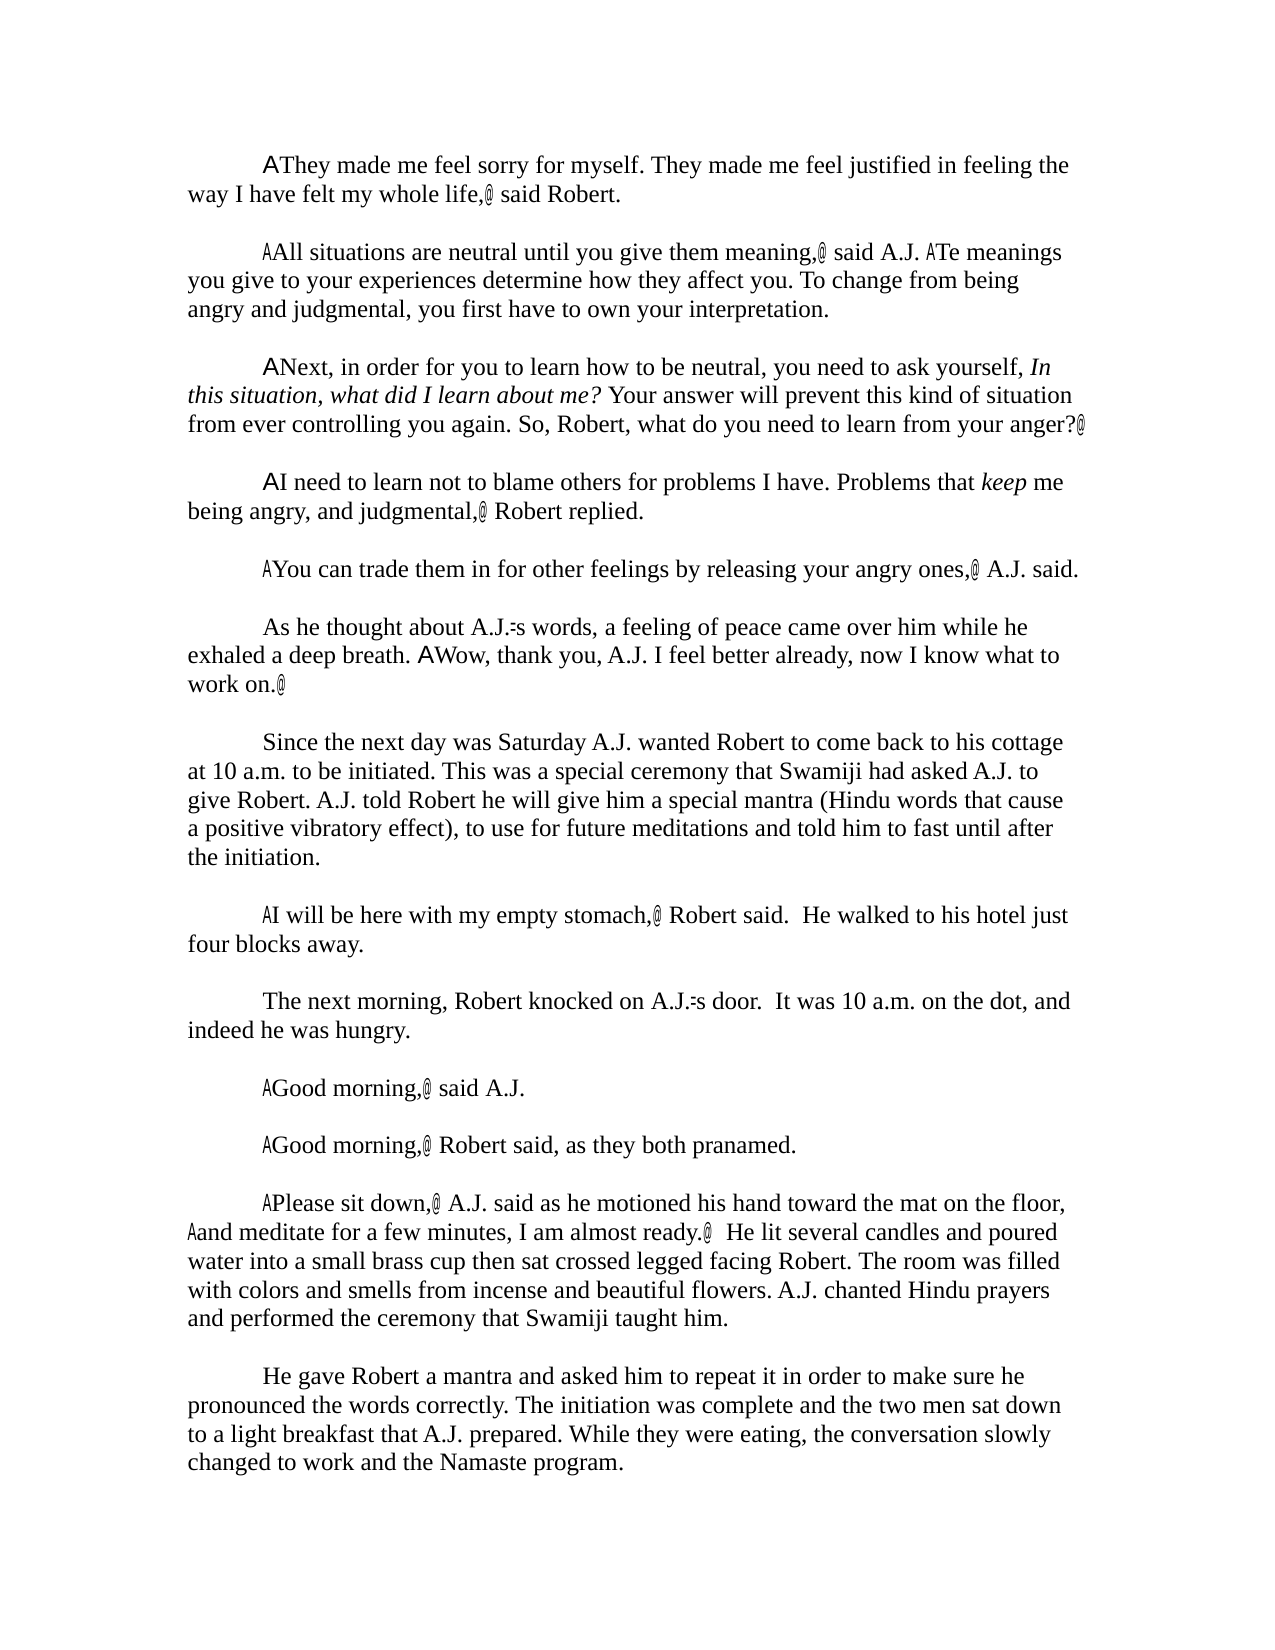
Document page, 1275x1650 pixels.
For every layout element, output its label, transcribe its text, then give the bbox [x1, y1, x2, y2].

text AGood morning,@ said A.J. [262, 1073, 1100, 1102]
text AYou can trade them in for other feelings by releasing your angry ones,@ A.J. said. [262, 554, 1100, 583]
text AGood morning,@ Robert said, as they both pranamed. [262, 1131, 1100, 1159]
text AAll situations are neutral until you give them meaning,@ said A.J. ATe meanings you give to your experiences determine how they affect you. To change from being angry and judgmental, you first have to own your interpretation. [187, 237, 1067, 323]
text AThey made me feel sorry for myself. They made me feel justified in feeling the way I have felt my whole life,@ said Robert. [187, 150, 1100, 207]
text The next morning, Robert knocked on A.J.=s door. It was 10 a.m. on the dot, and indeed he was hungry. [187, 986, 1075, 1044]
text He gave Robert a mantra and asked him to repeat it in order to make sure he pronounced the words correctly. The initiation was complete and the two men sat down to a light breakfast that A.J. prepared. While they were eating, the conversation slowly changed to work and the Namaste program. [187, 1361, 1071, 1476]
text AI need to learn not to blame others for problems I have. Problems that keep me being angry, and judgmental,@ Robert replied. [187, 467, 1100, 525]
text AI will be here with my empty stomach,@ Robert said. He walked to his hotel just four blocks away. [187, 900, 1100, 957]
text APlease sit down,@ A.J. said as he motioned his hand toward the mat on the floor, Aand meditate for a few minutes, I am almost ready.@ He lit several candles and poured water into a small brass cup then sat crossed legged facing Robert. The room was filled with colors and smells from incense and beautiful flowers. A.J. chanted Hindu prayers and performed the ceremony that Swamiji taught him. [187, 1188, 1084, 1332]
text ANext, in order for you to learn how to be neutral, you need to ask yourself, In this situation, what did I learn about me? Your answer will prevent this kind of situation from ever controlling you again. So, Robert, what do you need to learn from your anger?@ [187, 352, 1086, 438]
text Since the next day was Saturday A.J. wanted Robert to come back to his cottage at 10 a.m. to be initiated. This was a special ceremony that Swamiji had asked A.J. to give Robert. A.J. told Robert he will give him a special mantra (Hindu words that cause a positive vibratory effect), to use for future meditations and told him to fast until after the initiation. [187, 727, 1071, 871]
text As he thought about A.J.=s words, a feeling of peace came over him while he exhaled a deep breath. AWow, thank you, A.J. I feel better already, now I know what to work on.@ [187, 612, 1068, 698]
